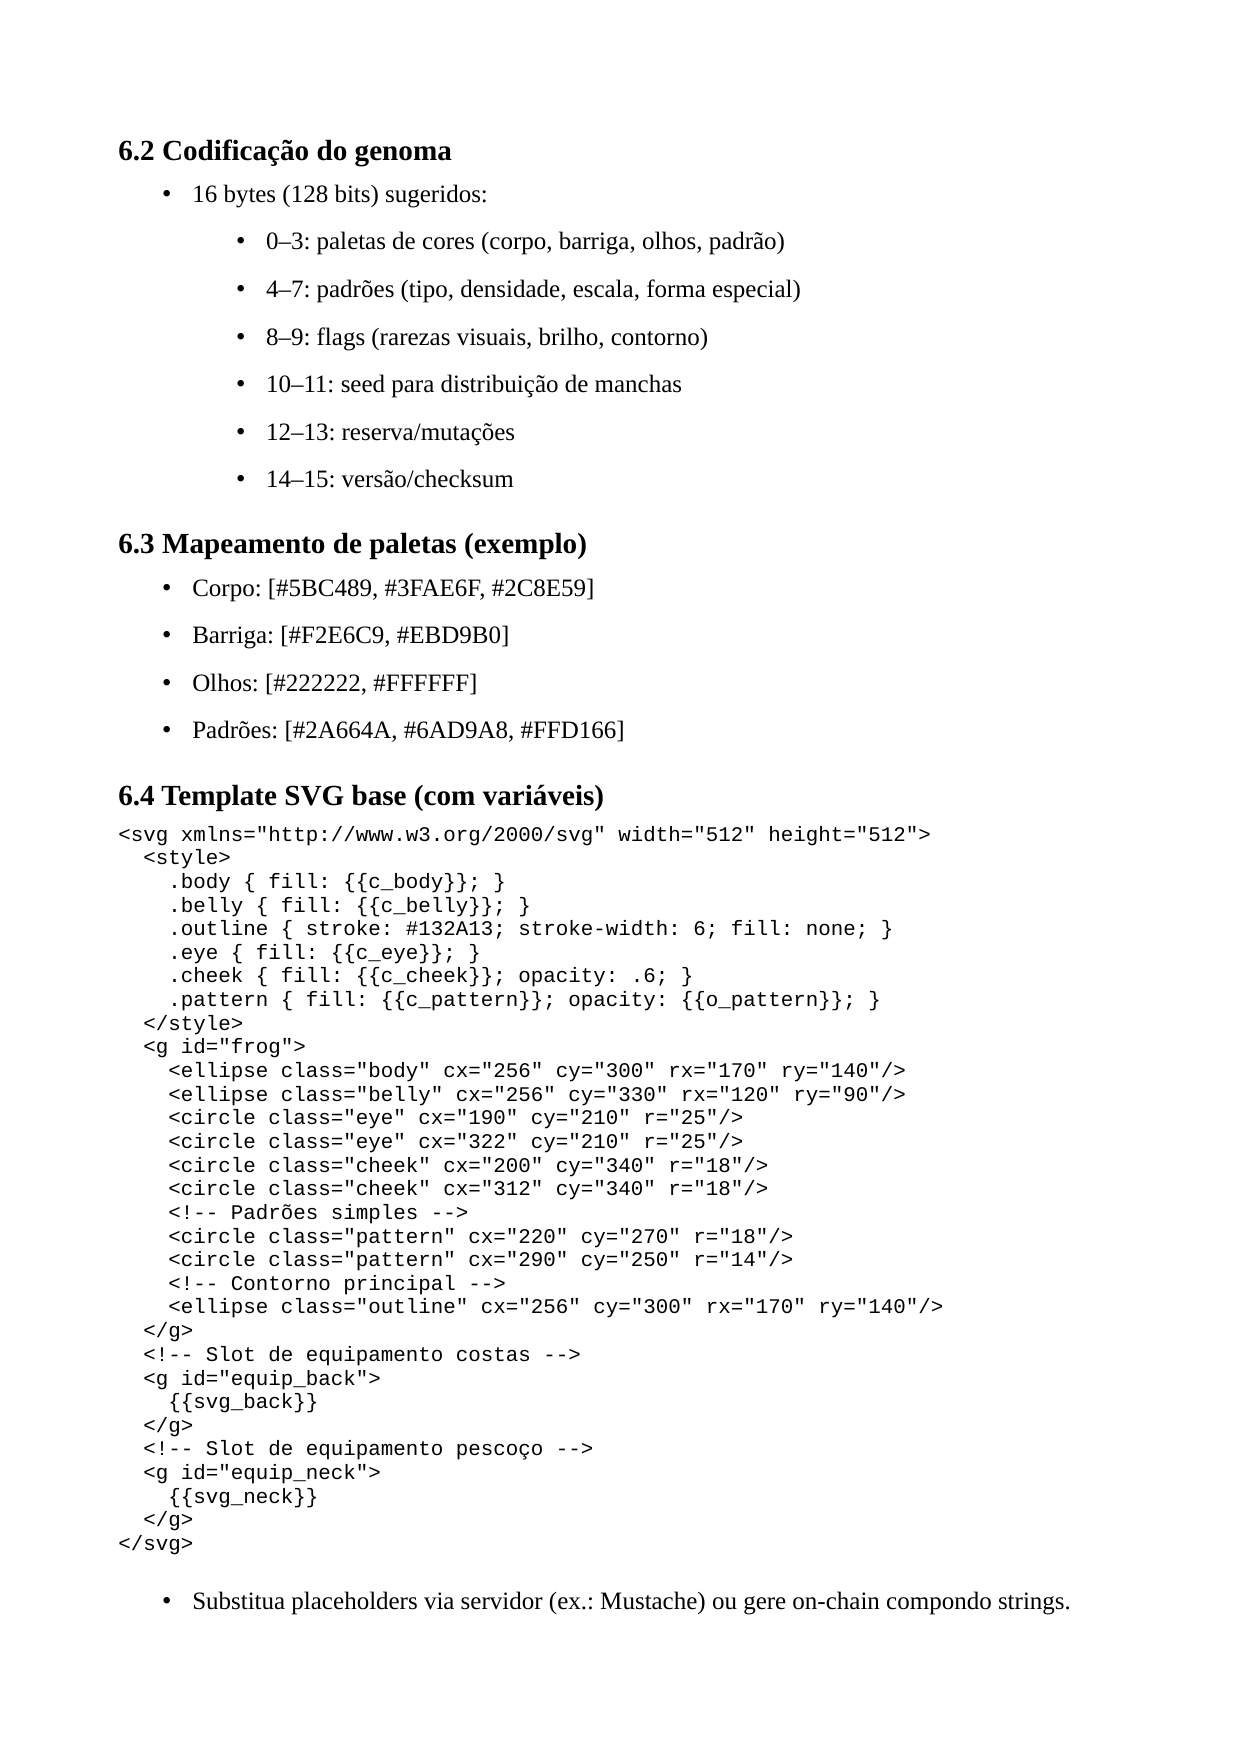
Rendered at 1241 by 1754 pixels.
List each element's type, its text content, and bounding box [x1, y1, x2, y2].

text <!-- Contorno principal --> [118, 1273, 1122, 1297]
subtitle 6.2 Codificação do genoma [118, 133, 1122, 166]
text .outline { stroke: #132A13; stroke-width: 6; fill: none; } [118, 918, 1122, 942]
list Padrões: [#2A664A, #6AD9A8, #FFD166] [162, 715, 1122, 744]
text <g id="frog"> [118, 1036, 1122, 1060]
text <ellipse class="body" cx="256" cy="300" rx="170" ry="140"/> [118, 1060, 1122, 1084]
list Substitua placeholders via servidor (ex.: Mustache) ou gere on-chain compondo strings. [162, 1586, 1122, 1615]
text </g> [118, 1509, 1122, 1533]
text <circle class="eye" cx="190" cy="210" r="25"/> [118, 1107, 1122, 1131]
text .body { fill: {{c_body}}; } [118, 871, 1122, 894]
text .pattern { fill: {{c_pattern}}; opacity: {{o_pattern}}; } [118, 989, 1122, 1013]
text {{svg_neck}} [118, 1486, 1122, 1509]
text <!-- Padrões simples --> [118, 1202, 1122, 1226]
text <circle class="pattern" cx="220" cy="270" r="18"/> [118, 1226, 1122, 1249]
text .eye { fill: {{c_eye}}; } [118, 942, 1122, 966]
text <g id="equip_back"> [118, 1367, 1122, 1391]
text <circle class="pattern" cx="290" cy="250" r="14"/> [118, 1249, 1122, 1273]
text </g> [118, 1415, 1122, 1438]
text <circle class="cheek" cx="312" cy="340" r="18"/> [118, 1178, 1122, 1202]
text </g> [118, 1320, 1122, 1344]
list 12–13: reserva/mutações [236, 417, 1122, 446]
text {{svg_back}} [118, 1391, 1122, 1415]
text .belly { fill: {{c_belly}}; } [118, 894, 1122, 918]
text <style> [118, 847, 1122, 871]
text <g id="equip_neck"> [118, 1462, 1122, 1486]
text </svg> [118, 1533, 1122, 1557]
list Olhos: [#222222, #FFFFFF] [162, 668, 1122, 697]
list 10–11: seed para distribuição de manchas [236, 369, 1122, 398]
list 4–7: padrões (tipo, densidade, escala, forma especial) [236, 274, 1122, 303]
text <ellipse class="outline" cx="256" cy="300" rx="170" ry="140"/> [118, 1297, 1122, 1320]
text <ellipse class="belly" cx="256" cy="330" rx="120" ry="90"/> [118, 1084, 1122, 1107]
list 8–9: flags (rarezas visuais, brilho, contorno) [236, 322, 1122, 350]
list Corpo: [#5BC489, #3FAE6F, #2C8E59] [162, 573, 1122, 601]
subtitle 6.4 Template SVG base (com variáveis) [118, 778, 1122, 811]
list 16 bytes (128 bits) sugeridos: [162, 179, 1122, 207]
text .cheek { fill: {{c_cheek}}; opacity: .6; } [118, 966, 1122, 989]
text <circle class="eye" cx="322" cy="210" r="25"/> [118, 1131, 1122, 1155]
text <circle class="cheek" cx="200" cy="340" r="18"/> [118, 1155, 1122, 1178]
subtitle 6.3 Mapeamento de paletas (exemplo) [118, 527, 1122, 560]
text <!-- Slot de equipamento costas --> [118, 1344, 1122, 1367]
list Barriga: [#F2E6C9, #EBD9B0] [162, 620, 1122, 649]
text </style> [118, 1013, 1122, 1036]
list 0–3: paletas de cores (corpo, barriga, olhos, padrão) [236, 226, 1122, 255]
list 14–15: versão/checksum [236, 464, 1122, 493]
text <svg xmlns="http://www.w3.org/2000/svg" width="512" height="512"> [118, 824, 1122, 847]
text <!-- Slot de equipamento pescoço --> [118, 1438, 1122, 1462]
